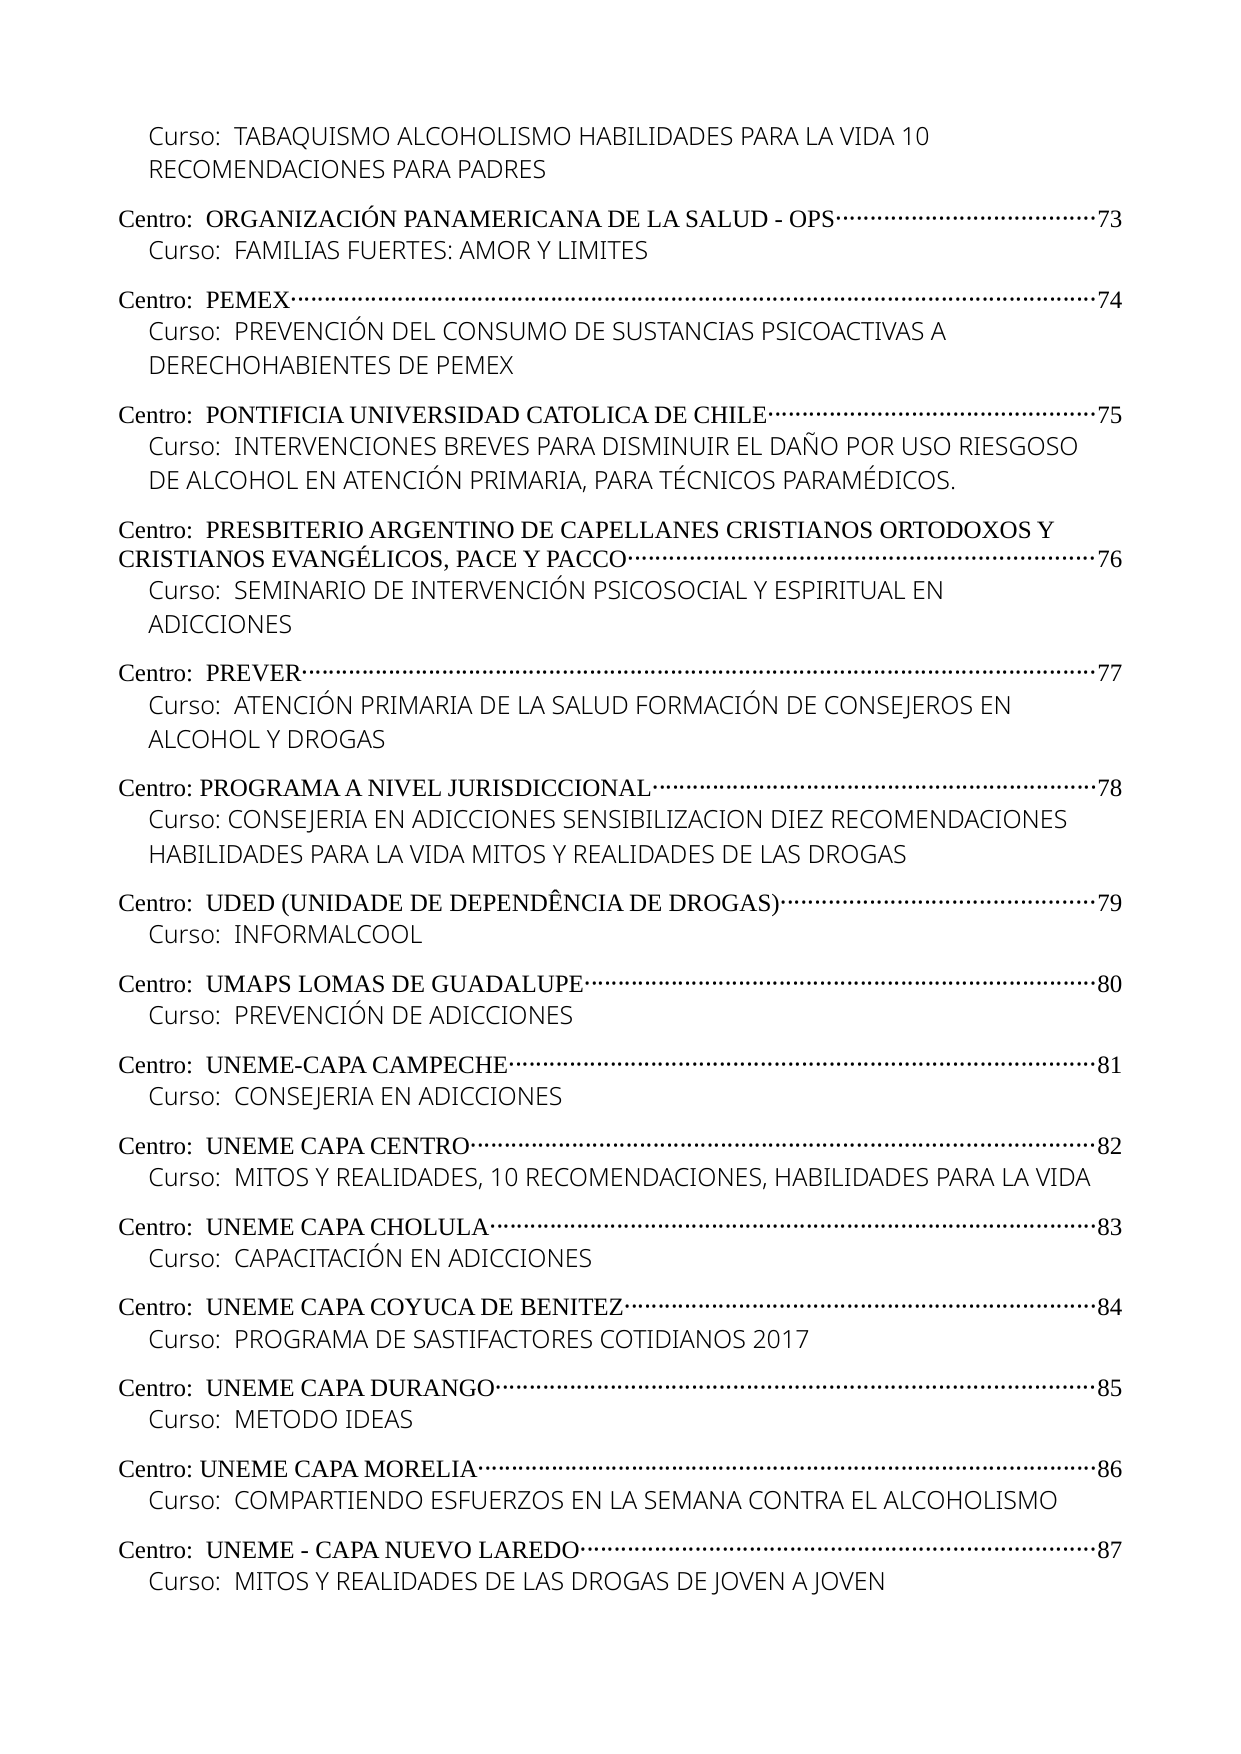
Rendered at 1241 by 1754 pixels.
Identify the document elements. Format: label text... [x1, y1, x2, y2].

text Centro: UNEME CAPA COYUCA DE BENITEZ 84 [118, 1292, 1122, 1321]
text Curso: CAPACITACIÓN EN ADICCIONES [148, 1240, 1092, 1274]
text Centro: PRESBITERIO ARGENTINO DE CAPELLANES CRISTIANOS ORTODOXOS Y CRISTIANOS EVANGÉLICOS, PACE Y PACCO 76 [118, 515, 1122, 572]
text Centro: PREVER 77 [118, 658, 1122, 687]
text Curso: SEMINARIO DE INTERVENCIÓN PSICOSOCIAL Y ESPIRITUAL EN ADICCIONES [148, 572, 1092, 641]
text Centro: PONTIFICIA UNIVERSIDAD CATOLICA DE CHILE 75 [118, 400, 1122, 429]
text Centro: UNEME - CAPA NUEVO LAREDO 87 [118, 1535, 1122, 1564]
text Curso: TABAQUISMO ALCOHOLISMO HABILIDADES PARA LA VIDA 10 RECOMENDACIONES PARA PADRES [148, 118, 1092, 186]
text Curso: FAMILIAS FUERTES: AMOR Y LIMITES [148, 233, 1092, 267]
text Centro: UNEME CAPA MORELIA 86 [118, 1454, 1122, 1483]
text Curso: ATENCIÓN PRIMARIA DE LA SALUD FORMACIÓN DE CONSEJEROS EN ALCOHOL Y DROGAS [148, 687, 1092, 755]
text Curso: METODO IDEAS [148, 1402, 1092, 1436]
text Centro: UNEME CAPA DURANGO 85 [118, 1373, 1122, 1402]
text Centro: PROGRAMA A NIVEL JURISDICCIONAL 78 [118, 773, 1122, 802]
text Curso: PREVENCIÓN DE ADICCIONES [148, 998, 1092, 1032]
text Curso: MITOS Y REALIDADES, 10 RECOMENDACIONES, HABILIDADES PARA LA VIDA [148, 1159, 1092, 1194]
text Centro: UDED (UNIDADE DE DEPENDÊNCIA DE DROGAS) 79 [118, 888, 1122, 917]
text Curso: INTERVENCIONES BREVES PARA DISMINUIR EL DAÑO POR USO RIESGOSO DE ALCOHOL EN ATENCIÓN PRIMARIA, PARA TÉCNICOS PARAMÉDICOS. [148, 429, 1092, 497]
text Curso: CONSEJERIA EN ADICCIONES SENSIBILIZACION DIEZ RECOMENDACIONES HABILIDADES PARA LA VIDA MITOS Y REALIDADES DE LAS DROGAS [148, 802, 1092, 870]
text Curso: PROGRAMA DE SASTIFACTORES COTIDIANOS 2017 [148, 1321, 1092, 1355]
text Curso: MITOS Y REALIDADES DE LAS DROGAS DE JOVEN A JOVEN [148, 1564, 1092, 1598]
text Curso: COMPARTIENDO ESFUERZOS EN LA SEMANA CONTRA EL ALCOHOLISMO [148, 1483, 1092, 1517]
text Centro: PEMEX 74 [118, 285, 1122, 314]
text Centro: UNEME-CAPA CAMPECHE 81 [118, 1050, 1122, 1079]
text Centro: UNEME CAPA CENTRO 82 [118, 1131, 1122, 1159]
text Centro: ORGANIZACIÓN PANAMERICANA DE LA SALUD - OPS 73 [118, 204, 1122, 233]
text Centro: UNEME CAPA CHOLULA 83 [118, 1212, 1122, 1240]
text Centro: UMAPS LOMAS DE GUADALUPE 80 [118, 969, 1122, 998]
text Curso: INFORMALCOOL [148, 917, 1092, 951]
text Curso: PREVENCIÓN DEL CONSUMO DE SUSTANCIAS PSICOACTIVAS A DERECHOHABIENTES DE PEMEX [148, 314, 1092, 382]
text Curso: CONSEJERIA EN ADICCIONES [148, 1079, 1092, 1113]
